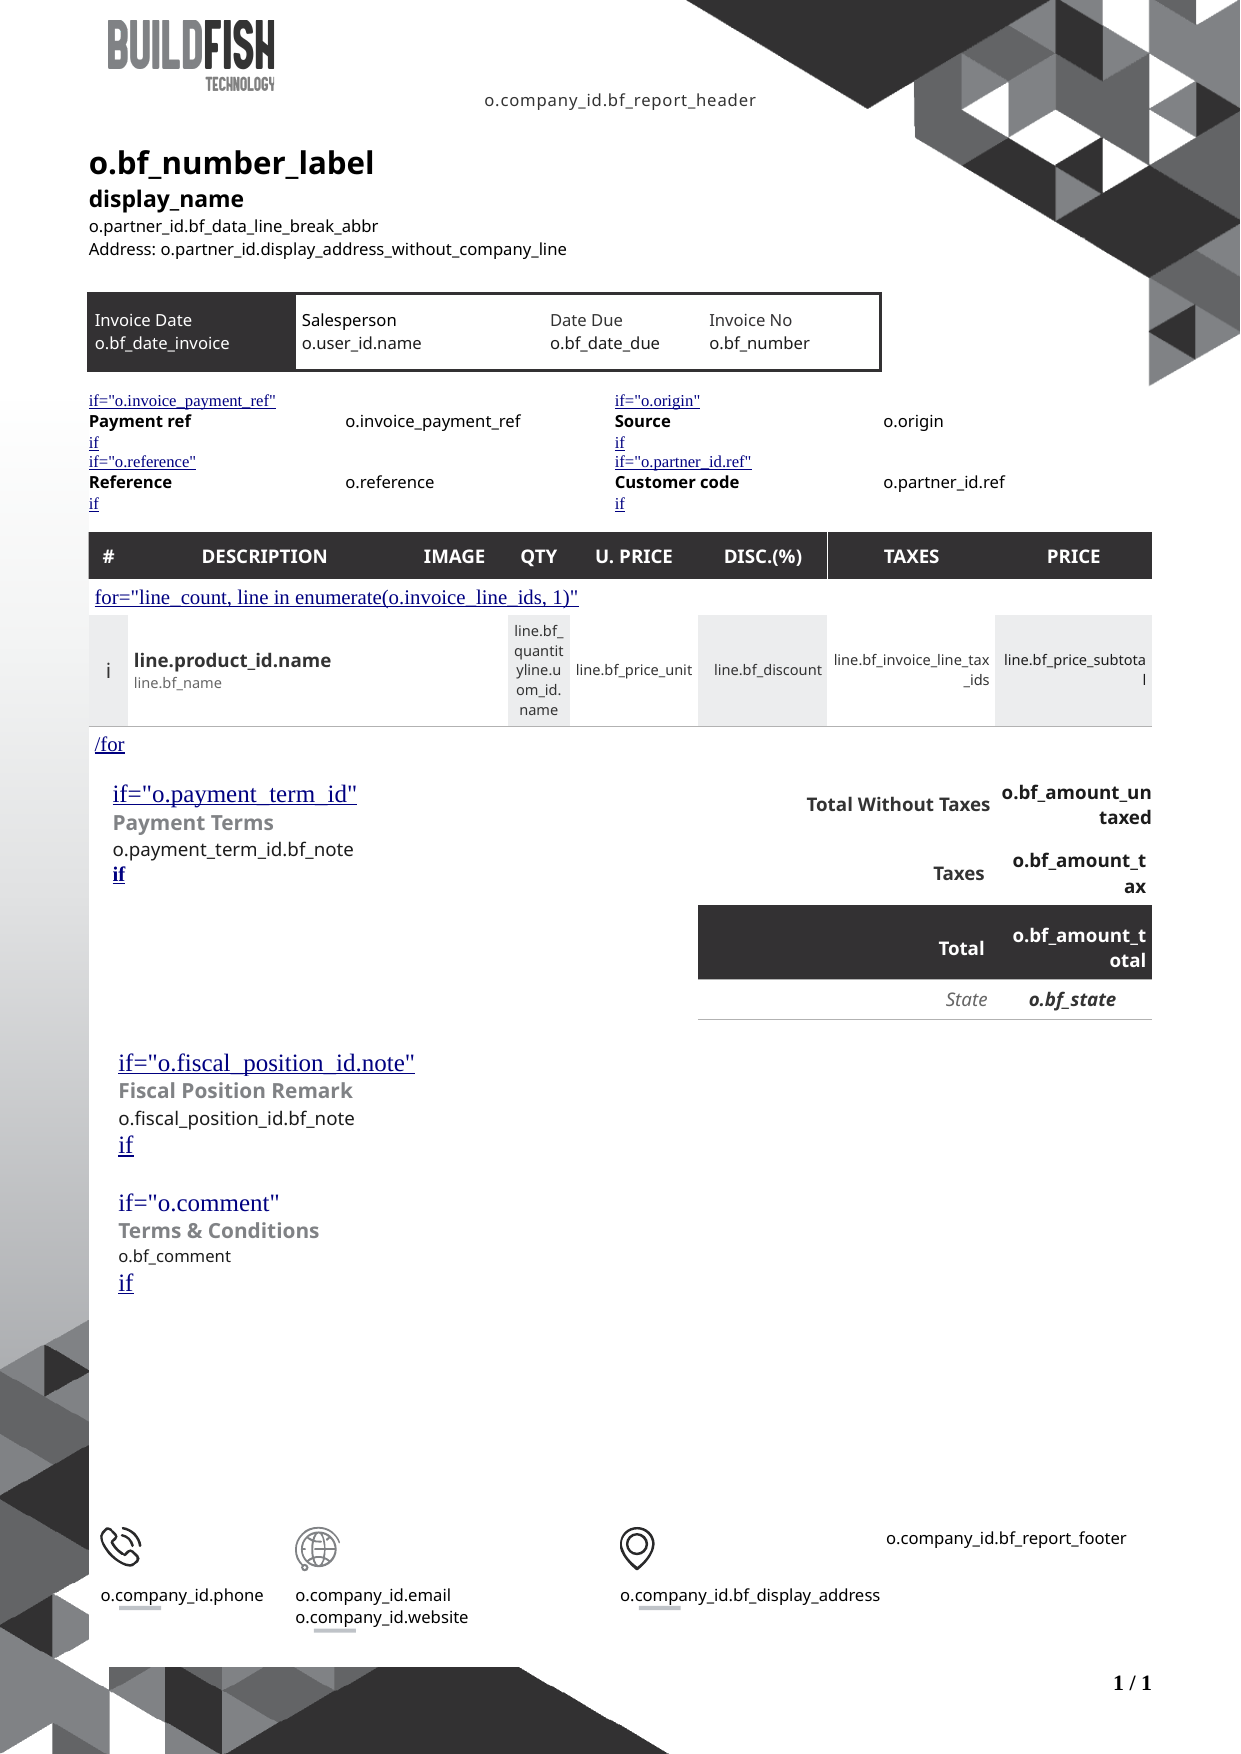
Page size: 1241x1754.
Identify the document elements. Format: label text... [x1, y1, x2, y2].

table_cell for="line_count, line in enumerate(o.invoice_line_ids, 1)" [676, 579, 1152, 615]
text display_name [88, 183, 677, 214]
text if="o.comment" [676, 1188, 1152, 1217]
table_cell line.bf_price_subtotal [995, 615, 1152, 726]
table_cell line.bf_invoice_line_tax_ids [828, 615, 995, 726]
table_cell Taxes [698, 830, 995, 904]
table_cell [883, 494, 1152, 513]
text if [676, 1130, 1152, 1159]
table_cell if="o.payment_term_id" Payment Terms o.payment_term_id.bf_note if [676, 761, 698, 979]
table_cell if [676, 494, 883, 513]
table_cell [883, 452, 1152, 471]
table_cell o.bf_state [995, 980, 1152, 1019]
table_header if="o.origin" [676, 391, 883, 410]
table_header Invoice Date o.bf_date_invoice [90, 295, 296, 358]
table_cell o.origin [883, 410, 1152, 433]
table_header PRICE [995, 532, 1152, 579]
picture [90, 358, 676, 369]
table_header Date Due o.bf_date_due [544, 295, 677, 369]
text o.bf_comment [676, 1245, 1152, 1268]
table_cell o.bf_amount_untaxed [995, 761, 1152, 830]
text o.fiscal_position_id.bf_note [676, 1105, 1152, 1130]
text if [676, 1268, 1152, 1297]
picture [108, 20, 275, 91]
table_cell State [698, 980, 995, 1019]
text o.bf_number_label [88, 141, 677, 183]
table_cell if [676, 433, 883, 452]
table_header DISC.(%) [698, 532, 827, 579]
table_header [883, 392, 1152, 410]
table_cell o.bf_amount_total [995, 905, 1152, 979]
table_header U. PRICE [676, 532, 698, 579]
table_cell line.bf_price_unit [676, 615, 698, 726]
table_cell Total [698, 905, 995, 979]
table_cell o.partner_id.ref [883, 471, 1152, 494]
table_header TAXES [828, 532, 995, 579]
picture [677, 295, 879, 369]
table_cell /for [676, 727, 1152, 761]
table_header Salesperson o.user_id.name [296, 295, 544, 358]
text Address: o.partner_id.display_address_without_company_line [88, 237, 677, 260]
table_cell [676, 979, 698, 1019]
table_cell [883, 433, 1152, 452]
table_cell o.bf_amount_tax [995, 830, 1152, 904]
text o.partner_id.bf_data_line_break_abbr [88, 214, 677, 237]
picture [0, 358, 676, 1754]
text Fiscal Position Remark [676, 1076, 1152, 1105]
text Terms & Conditions [676, 1217, 1152, 1245]
table_cell Customer code [676, 471, 883, 494]
table_cell Total Without Taxes [698, 761, 995, 830]
table_cell Source [676, 410, 883, 433]
picture [677, 0, 1240, 392]
table_cell if="o.partner_id.ref" [676, 452, 883, 471]
table_cell [421, 647, 488, 693]
table_cell line.bf_discount [698, 615, 827, 726]
text if="o.fiscal_position_id.note" [676, 1048, 1152, 1076]
